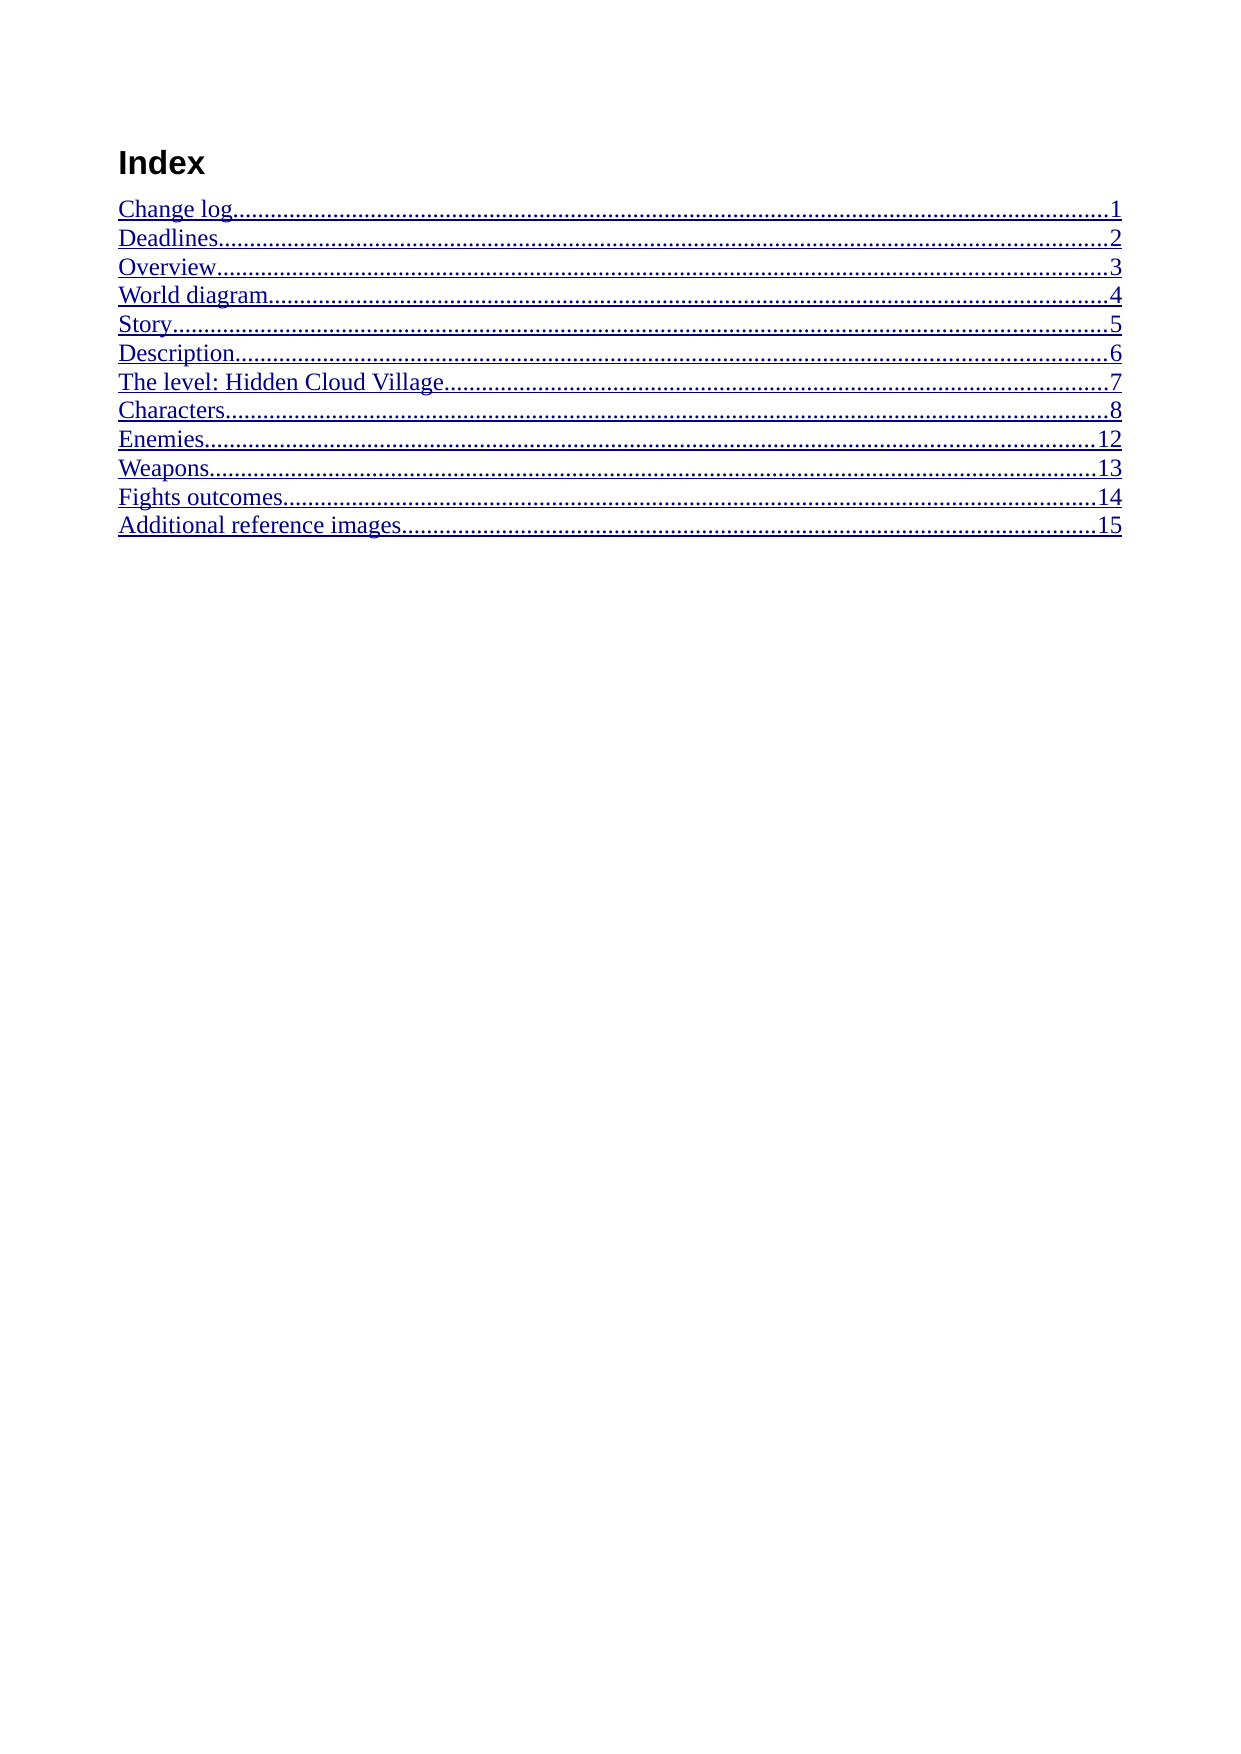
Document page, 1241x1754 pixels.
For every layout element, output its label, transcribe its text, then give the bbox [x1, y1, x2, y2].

text Characters 8 [118, 395, 1122, 420]
text Fights outcomes 14 [118, 482, 1122, 507]
subtitle Index [118, 143, 1122, 182]
text Deadlines 2 [118, 223, 1122, 248]
text Description 6 [118, 338, 1122, 363]
text Story 5 [118, 309, 1122, 334]
text Weapons 13 [118, 453, 1122, 478]
text Enemies 12 [118, 424, 1122, 449]
text Additional reference images 15 [118, 510, 1122, 535]
text Change log 1 [118, 194, 1122, 219]
text World diagram 4 [118, 280, 1122, 305]
text The level: Hidden Cloud Village 7 [118, 367, 1122, 392]
text Overview 3 [118, 252, 1122, 277]
